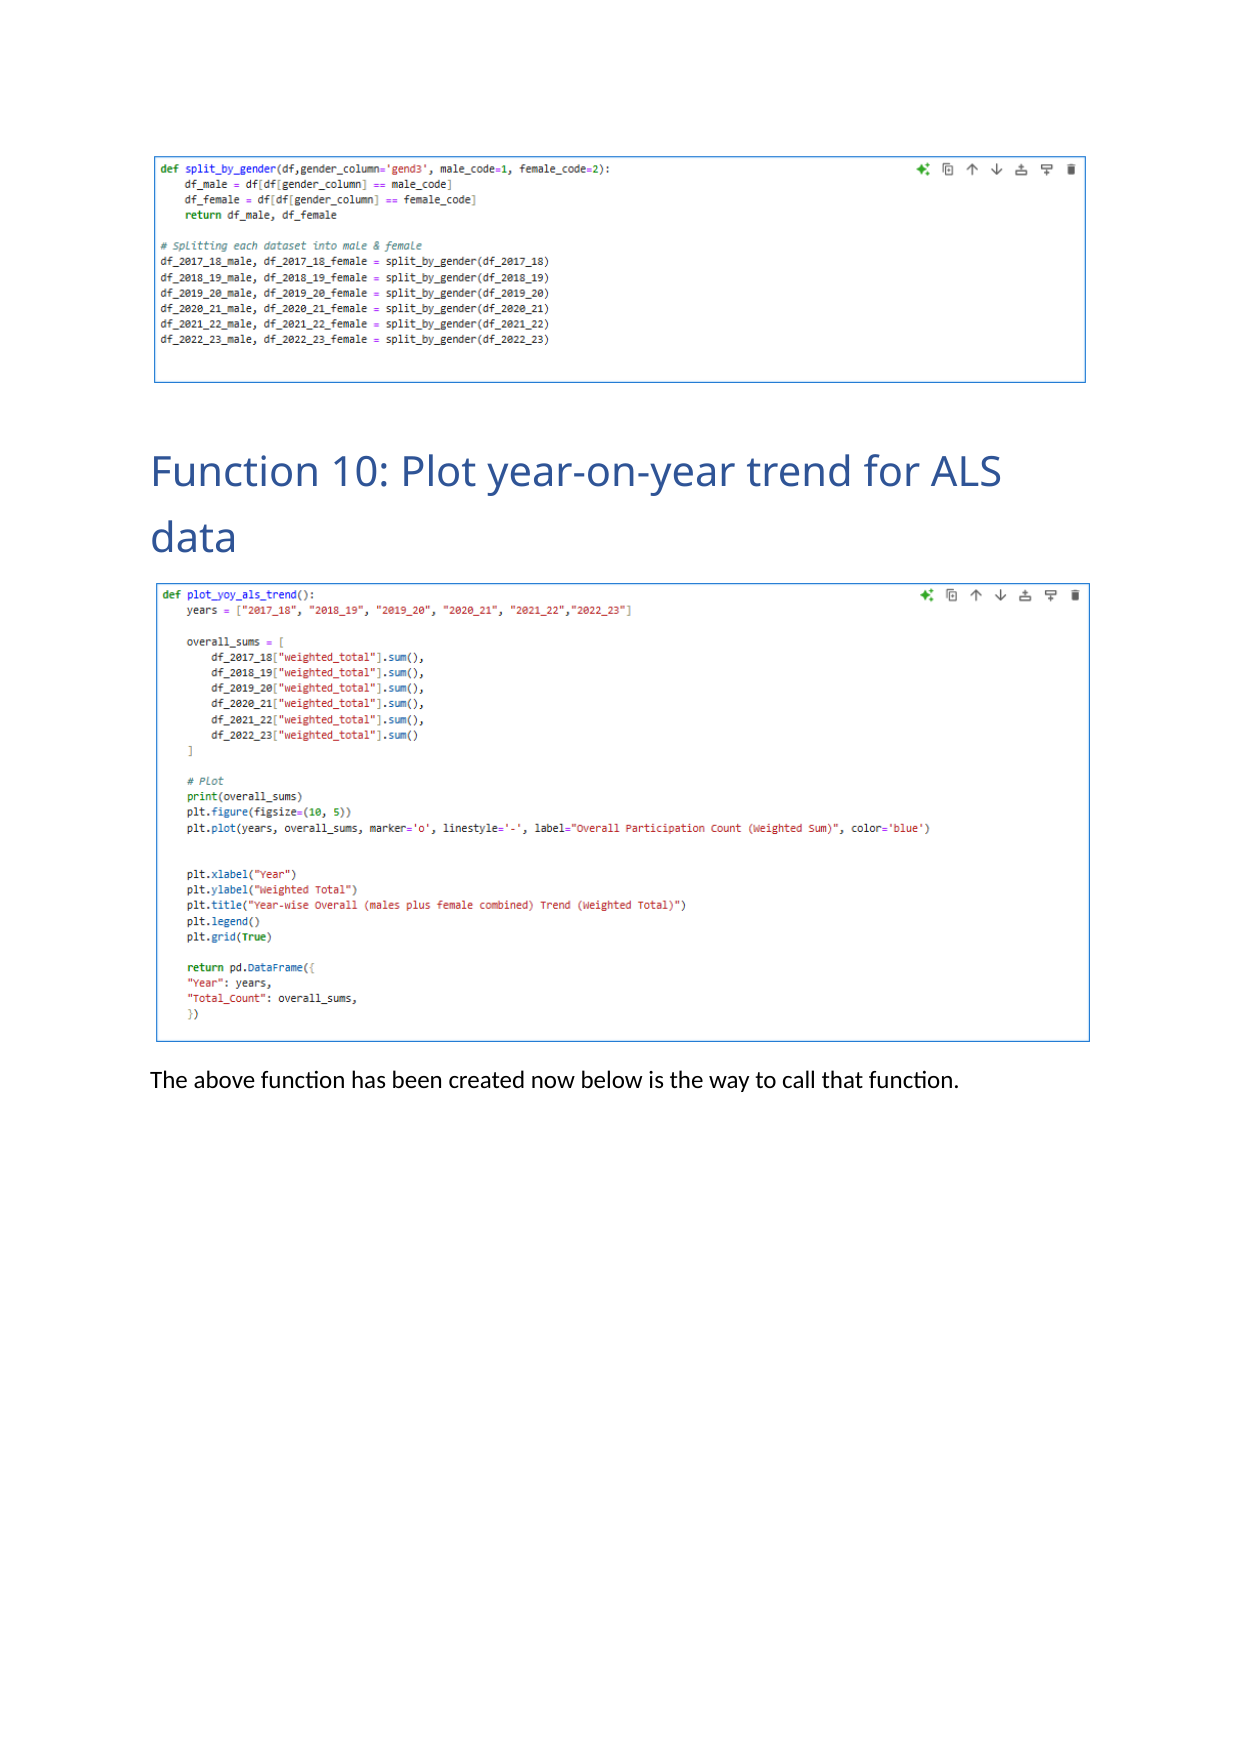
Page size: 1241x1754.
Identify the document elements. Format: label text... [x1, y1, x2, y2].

subtitle Function 10: Plot year-on-year trend for ALS data [150, 442, 1090, 564]
text The above function has been created now below is the way to call that function. [150, 1064, 1090, 1094]
